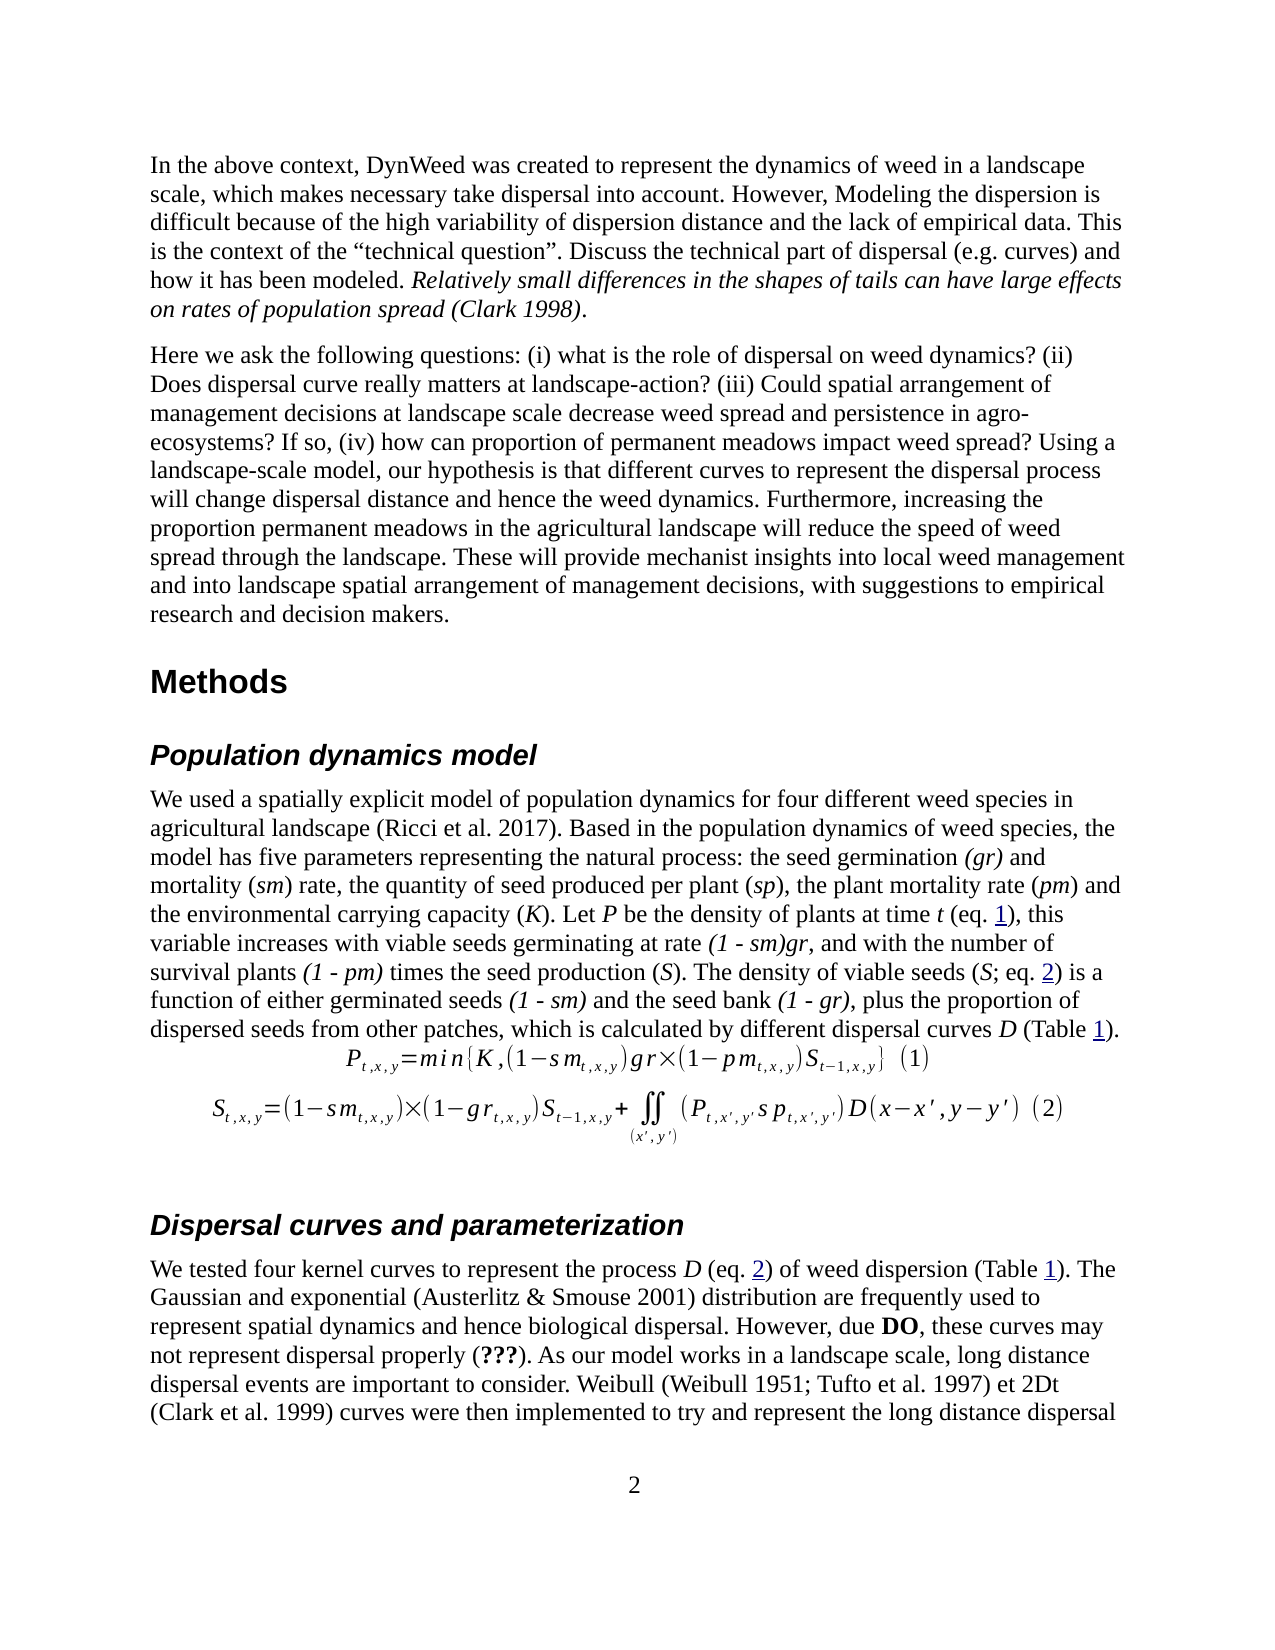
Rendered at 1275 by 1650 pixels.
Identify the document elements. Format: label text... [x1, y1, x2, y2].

subtitle Dispersal curves and parameterization [150, 1208, 1125, 1241]
text In the above context, DynWeed was created to represent the dynamics of weed in a landscape scale, which makes necessary take dispersal into account. However, Modeling the dispersion is difficult because of the high variability of dispersion distance and the lack of empirical data. This is the context of the “technical question”. Discuss the technical part of dispersal (e.g. curves) and how it has been modeled. Relatively small differences in the shapes of tails can have large effects on rates of population spread (Clark 1998). [150, 150, 1125, 322]
subtitle Population dynamics model [150, 738, 1125, 772]
text Here we ask the following questions: (i) what is the role of dispersal on weed dynamics? (ii) Does dispersal curve really matters at landscape-action? (iii) Could spatial arrangement of management decisions at landscape scale decrease weed spread and persistence in agro-ecosystems? If so, (iv) how can proportion of permanent meadows impact weed spread? Using a landscape-scale model, our hypothesis is that different curves to represent the dispersal process will change dispersal distance and hence the weed dynamics. Furthermore, increasing the proportion permanent meadows in the agricultural landscape will reduce the speed of weed spread through the landscape. These will provide mechanist insights into local weed management and into landscape spatial arrangement of management decisions, with suggestions to empirical research and decision makers. [150, 340, 1125, 628]
text We used a spatially explicit model of population dynamics for four different weed species in agricultural landscape (Ricci et al. 2017). Based in the population dynamics of weed species, the model has five parameters representing the natural process: the seed germination (gr) and mortality (sm) rate, the quantity of seed produced per plant (sp), the plant mortality rate (pm) and the environmental carrying capacity (K). Let P be the density of plants at time t (eq. 1), this variable increases with viable seeds germinating at rate (1 - sm)gr, and with the number of survival plants (1 - pm) times the seed production (S). The density of viable seeds (S; eq. 2) is a function of either germinated seeds (1 - sm) and the seed bank (1 - gr), plus the proportion of dispersed seeds from other patches, which is calculated by different dispersal curves D (Table 1). [150, 784, 1125, 1043]
subtitle Methods [150, 662, 1125, 701]
text We tested four kernel curves to represent the process D (eq. 2) of weed dispersion (Table 1). The Gaussian and exponential (Austerlitz & Smouse 2001) distribution are frequently used to represent spatial dynamics and hence biological dispersal. However, due DO, these curves may not represent dispersal properly (???). As our model works in a landscape scale, long distance dispersal events are important to consider. Weibull (Weibull 1951; Tufto et al. 1997) et 2Dt (Clark et al. 1999) curves were then implemented to try and represent the long distance dispersal [150, 1254, 1125, 1426]
